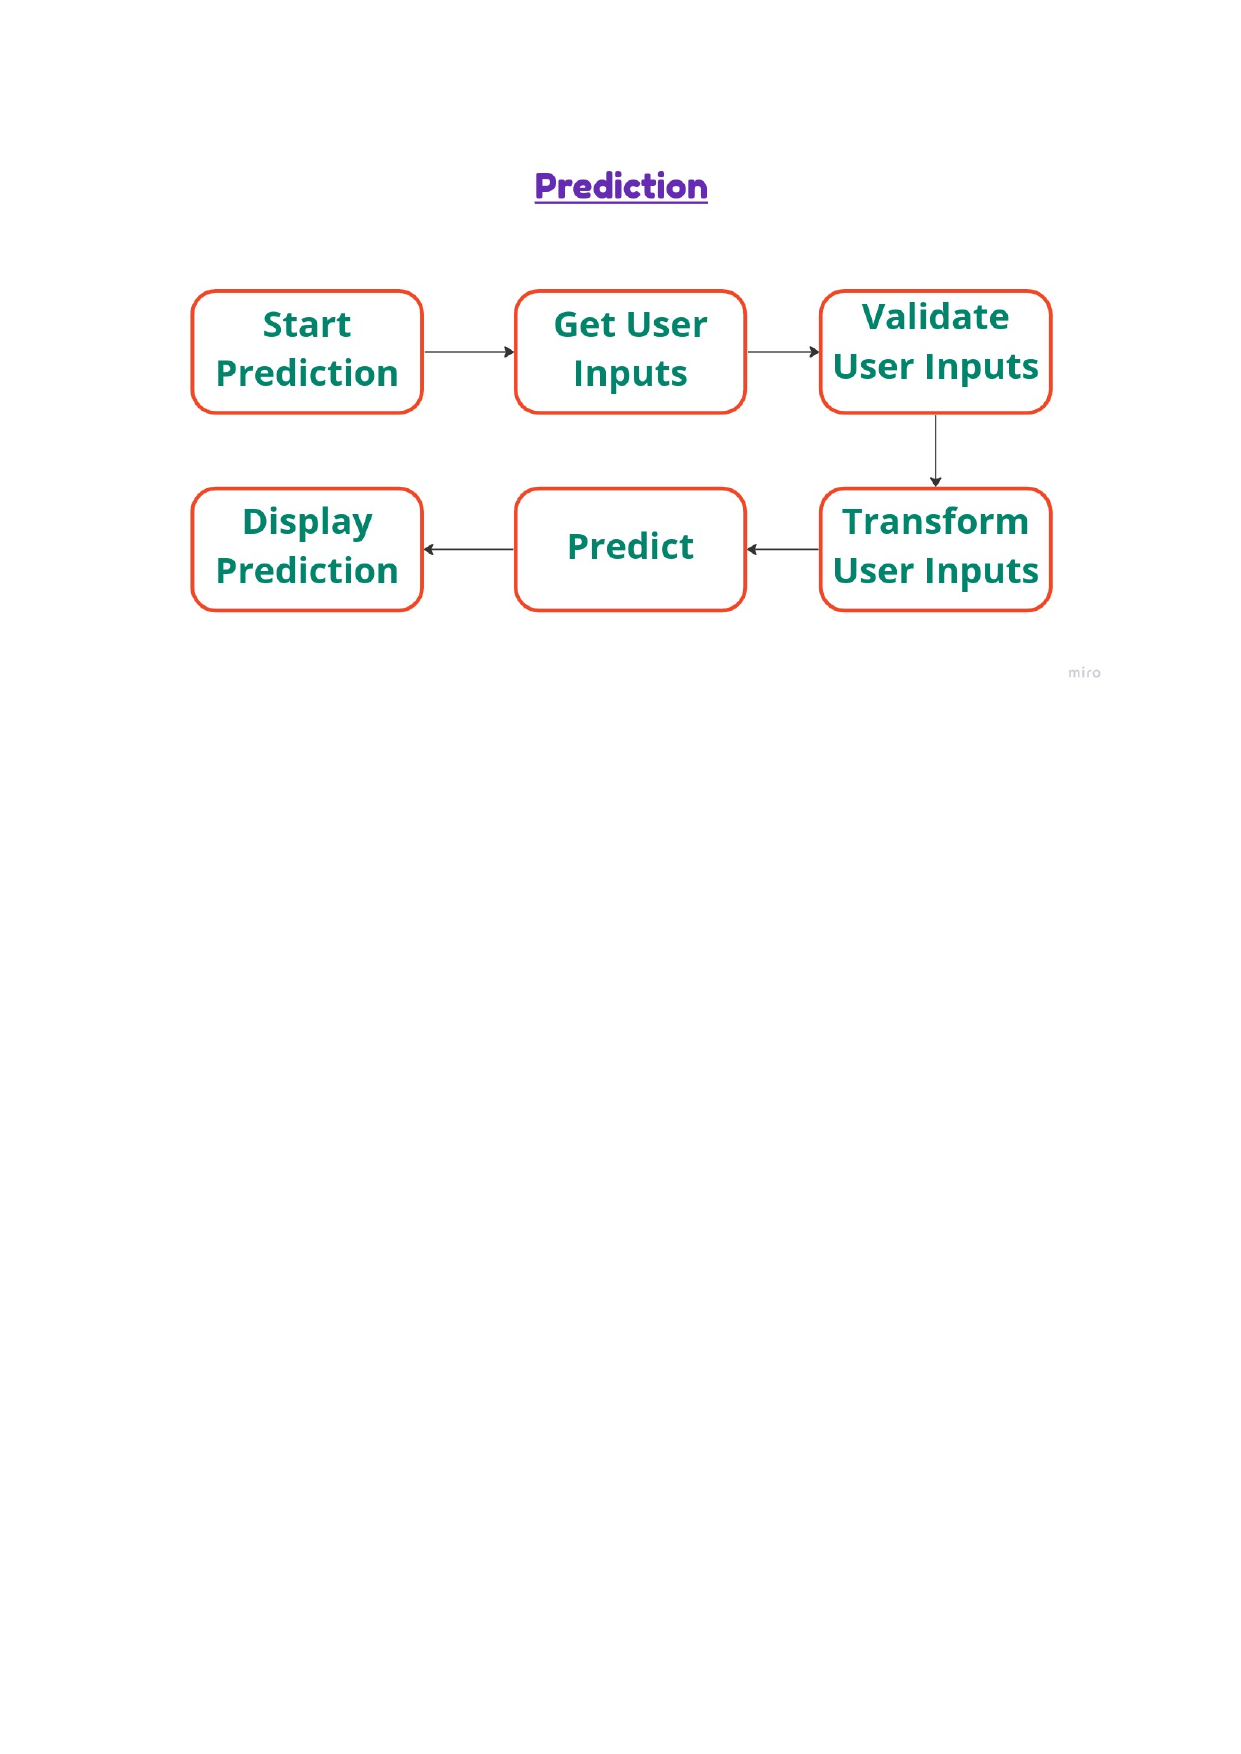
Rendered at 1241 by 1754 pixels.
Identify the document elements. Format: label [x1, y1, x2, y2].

picture [118, 126, 1123, 700]
